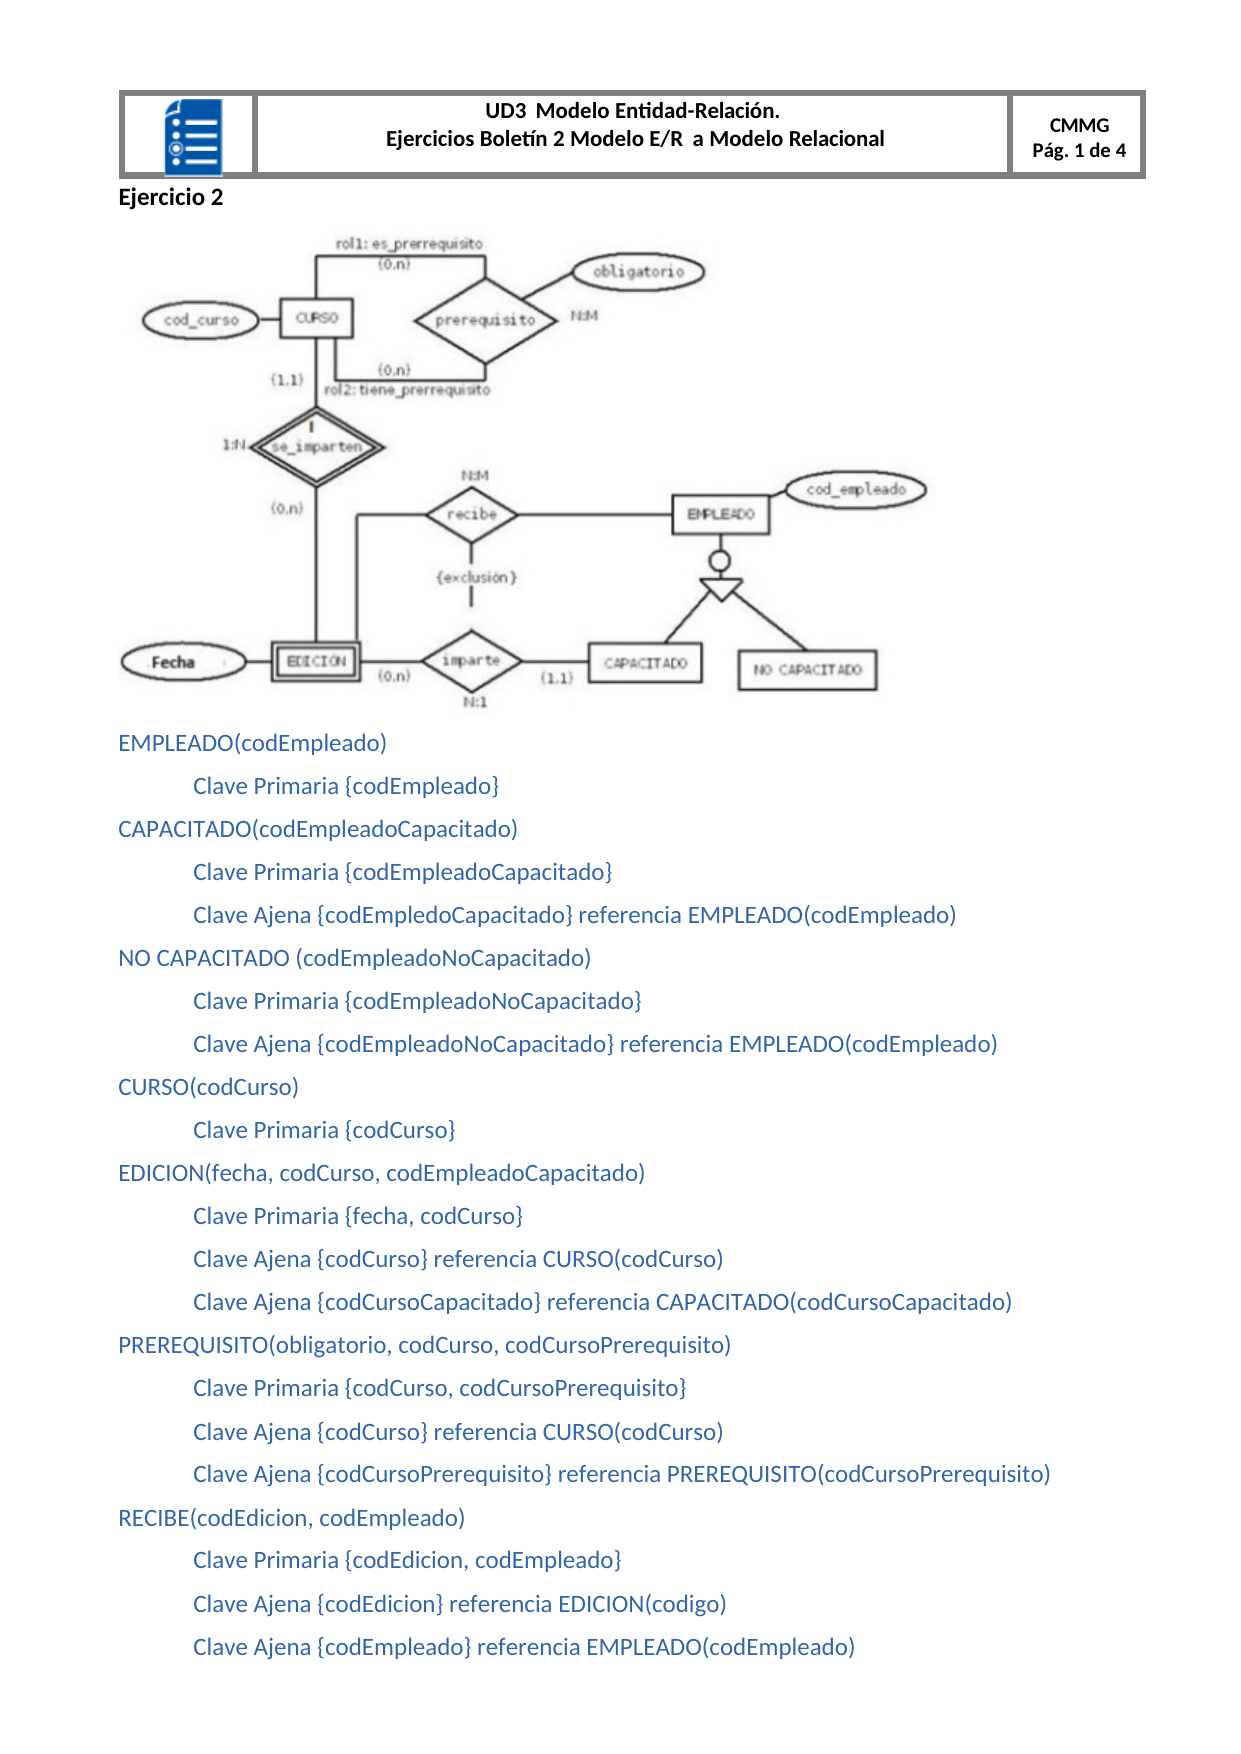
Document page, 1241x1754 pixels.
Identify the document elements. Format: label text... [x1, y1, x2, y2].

picture [117, 223, 938, 715]
text RECIBE(codEdicion, codEmpleado) [118, 1502, 1152, 1532]
text Ejercicio 2 [118, 181, 1152, 212]
text Clave Primaria {fecha, codCurso} [118, 1201, 1152, 1231]
text CURSO(codCurso) [118, 1071, 1152, 1102]
text EMPLEADO(codEmpleado) [118, 224, 1152, 758]
text Clave Primaria {codEmpleadoCapacitado} [118, 856, 1152, 887]
text Clave Primaria {codEmpleado} [118, 770, 1152, 801]
text Clave Primaria {codCurso} [118, 1114, 1152, 1145]
text Clave Ajena {codEmpleado} referencia EMPLEADO(codEmpleado) [118, 1631, 1152, 1661]
text NO CAPACITADO (codEmpleadoNoCapacitado) [118, 942, 1152, 973]
text Clave Ajena {codEmpleadoNoCapacitado} referencia EMPLEADO(codEmpleado) [118, 1028, 1152, 1059]
text PREREQUISITO(obligatorio, codCurso, codCursoPrerequisito) [118, 1329, 1152, 1360]
text Clave Primaria {codEmpleadoNoCapacitado} [118, 985, 1152, 1016]
text Clave Ajena {codEdicion} referencia EDICION(codigo) [118, 1588, 1152, 1618]
picture [164, 99, 223, 177]
text CAPACITADO(codEmpleadoCapacitado) [118, 813, 1152, 844]
text Clave Primaria {codEdicion, codEmpleado} [118, 1545, 1152, 1575]
text Clave Primaria {codCurso, codCursoPrerequisito} [118, 1373, 1152, 1403]
text Clave Ajena {codEmpledoCapacitado} referencia EMPLEADO(codEmpleado) [118, 899, 1152, 930]
text Clave Ajena {codCurso} referencia CURSO(codCurso) [118, 1416, 1152, 1446]
text Clave Ajena {codCursoCapacitado} referencia CAPACITADO(codCursoCapacitado) [118, 1287, 1152, 1317]
text Clave Ajena {codCurso} referencia CURSO(codCurso) [118, 1243, 1152, 1274]
text EDICION(fecha, codCurso, codEmpleadoCapacitado) [118, 1157, 1152, 1188]
text Clave Ajena {codCursoPrerequisito} referencia PREREQUISITO(codCursoPrerequisito) [118, 1459, 1152, 1489]
